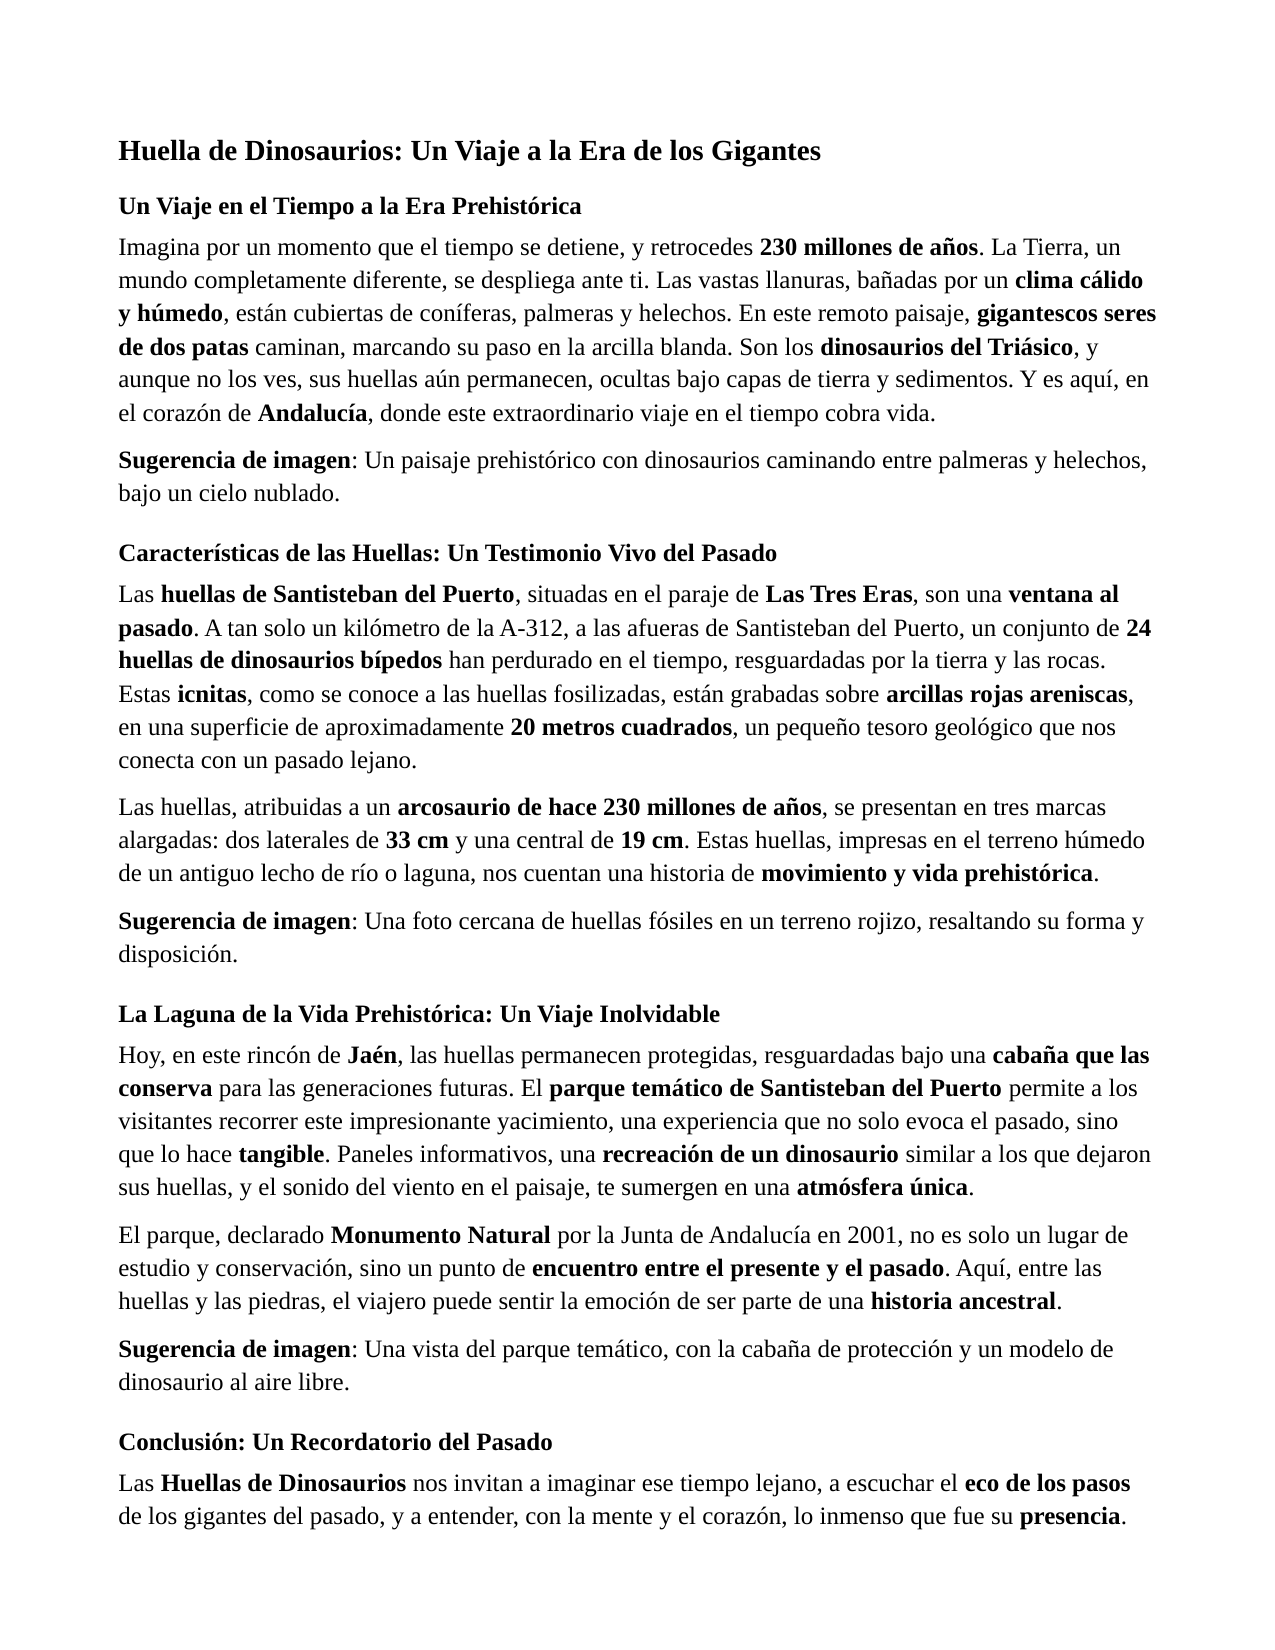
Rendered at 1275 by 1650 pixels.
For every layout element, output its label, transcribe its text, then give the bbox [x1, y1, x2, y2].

subtitle Un Viaje en el Tiempo a la Era Prehistórica [118, 191, 1157, 220]
text Hoy, en este rincón de Jaén, las huellas permanecen protegidas, resguardadas bajo una cabaña que las conserva para las generaciones futuras. El parque temático de Santisteban del Puerto permite a los visitantes recorrer este impresionante yacimiento, una experiencia que no solo evoca el pasado, sino que lo hace tangible. Paneles informativos, una recreación de un dinosaurio similar a los que dejaron sus huellas, y el sonido del viento en el paisaje, te sumergen en una atmósfera única. [118, 1040, 1157, 1201]
text Sugerencia de imagen: Un paisaje prehistórico con dinosaurios caminando entre palmeras y helechos, bajo un cielo nublado. [118, 445, 1157, 507]
subtitle La Laguna de la Vida Prehistórica: Un Viaje Inolvidable [118, 999, 1157, 1028]
text El parque, declarado Monumento Natural por la Junta de Andalucía en 2001, no es solo un lugar de estudio y conservación, sino un punto de encuentro entre el presente y el pasado. Aquí, entre las huellas y las piedras, el viajero puede sentir la emoción de ser parte de una historia ancestral. [118, 1220, 1157, 1315]
text Las huellas, atribuidas a un arcosaurio de hace 230 millones de años, se presentan en tres marcas alargadas: dos laterales de 33 cm y una central de 19 cm. Estas huellas, impresas en el terreno húmedo de un antiguo lecho de río o laguna, nos cuentan una historia de movimiento y vida prehistórica. [118, 792, 1157, 887]
subtitle Conclusión: Un Recordatorio del Pasado [118, 1427, 1157, 1456]
text Las Huellas de Dinosaurios nos invitan a imaginar ese tiempo lejano, a escuchar el eco de los pasos de los gigantes del pasado, y a entender, con la mente y el corazón, lo inmenso que fue su presencia. [118, 1468, 1157, 1530]
text Sugerencia de imagen: Una foto cercana de huellas fósiles en un terreno rojizo, resaltando su forma y disposición. [118, 906, 1157, 968]
text Las huellas de Santisteban del Puerto, situadas en el paraje de Las Tres Eras, son una ventana al pasado. A tan solo un kilómetro de la A-312, a las afueras de Santisteban del Puerto, un conjunto de 24 huellas de dinosaurios bípedos han perdurado en el tiempo, resguardadas por la tierra y las rocas. Estas icnitas, como se conoce a las huellas fosilizadas, están grabadas sobre arcillas rojas areniscas, en una superficie de aproximadamente 20 metros cuadrados, un pequeño tesoro geológico que nos conecta con un pasado lejano. [118, 579, 1157, 773]
subtitle Características de las Huellas: Un Testimonio Vivo del Pasado [118, 538, 1157, 567]
text Sugerencia de imagen: Una vista del parque temático, con la cabaña de protección y un modelo de dinosaurio al aire libre. [118, 1334, 1157, 1395]
text Imagina por un momento que el tiempo se detiene, y retrocedes 230 millones de años. La Tierra, un mundo completamente diferente, se despliega ante ti. Las vastas llanuras, bañadas por un clima cálido y húmedo, están cubiertas de coníferas, palmeras y helechos. En este remoto paisaje, gigantescos seres de dos patas caminan, marcando su paso en la arcilla blanda. Son los dinosaurios del Triásico, y aunque no los ves, sus huellas aún permanecen, ocultas bajo capas de tierra y sedimentos. Y es aquí, en el corazón de Andalucía, donde este extraordinario viaje en el tiempo cobra vida. [118, 232, 1157, 426]
subtitle Huella de Dinosaurios: Un Viaje a la Era de los Gigantes [118, 133, 1157, 166]
